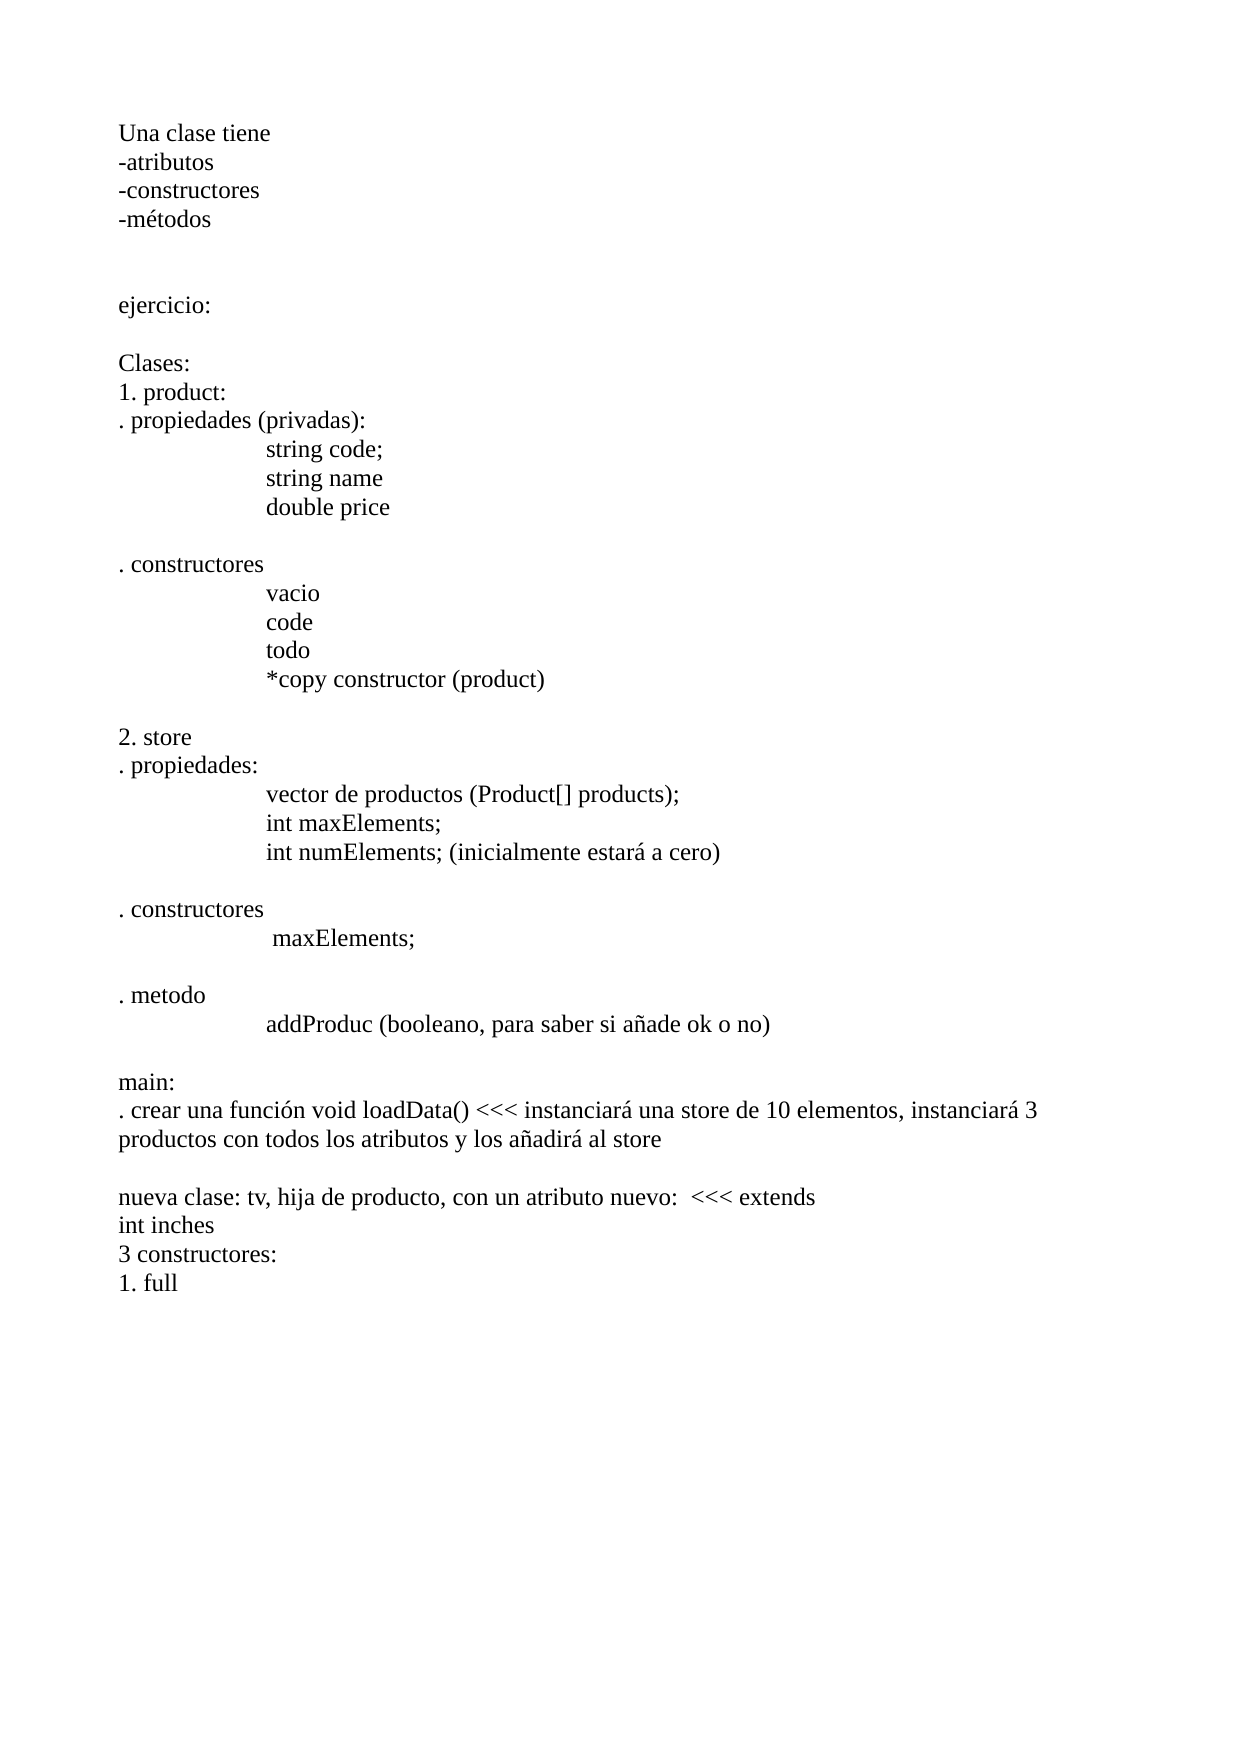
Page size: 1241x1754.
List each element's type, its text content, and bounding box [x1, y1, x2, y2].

text 2. store [118, 722, 1122, 751]
text . propiedades: [118, 751, 1122, 779]
text 1. full [118, 1268, 1122, 1297]
text todo [118, 636, 1122, 664]
text . crear una función void loadData() <<< instanciará una store de 10 elementos, instanciará 3 productos con todos los atributos y los añadirá al store [118, 1096, 1122, 1153]
text 1. product: [118, 377, 1122, 406]
text Una clase tiene [118, 118, 1122, 147]
text . propiedades (privadas): [118, 406, 1122, 434]
text nueva clase: tv, hija de producto, con un atributo nuevo: <<< extends [118, 1182, 1122, 1211]
text int numElements; (inicialmente estará a cero) [118, 837, 1122, 866]
text *copy constructor (product) [118, 664, 1122, 693]
text main: [118, 1067, 1122, 1096]
text addProduc (booleano, para saber si añade ok o no) [118, 1009, 1122, 1038]
text int inches [118, 1211, 1122, 1239]
text string name [118, 463, 1122, 492]
text string code; [118, 434, 1122, 463]
text int maxElements; [118, 808, 1122, 837]
text vacio [118, 578, 1122, 607]
text code [118, 607, 1122, 636]
text . constructores [118, 894, 1122, 923]
text double price [118, 492, 1122, 521]
text -constructores [118, 176, 1122, 204]
text Clases: [118, 348, 1122, 377]
text 3 constructores: [118, 1239, 1122, 1268]
text . metodo [118, 981, 1122, 1009]
text -métodos [118, 204, 1122, 233]
text vector de productos (Product[] products); [118, 779, 1122, 808]
text . constructores [118, 549, 1122, 578]
text maxElements; [118, 923, 1122, 952]
text ejercicio: [118, 291, 1122, 319]
text -atributos [118, 147, 1122, 176]
